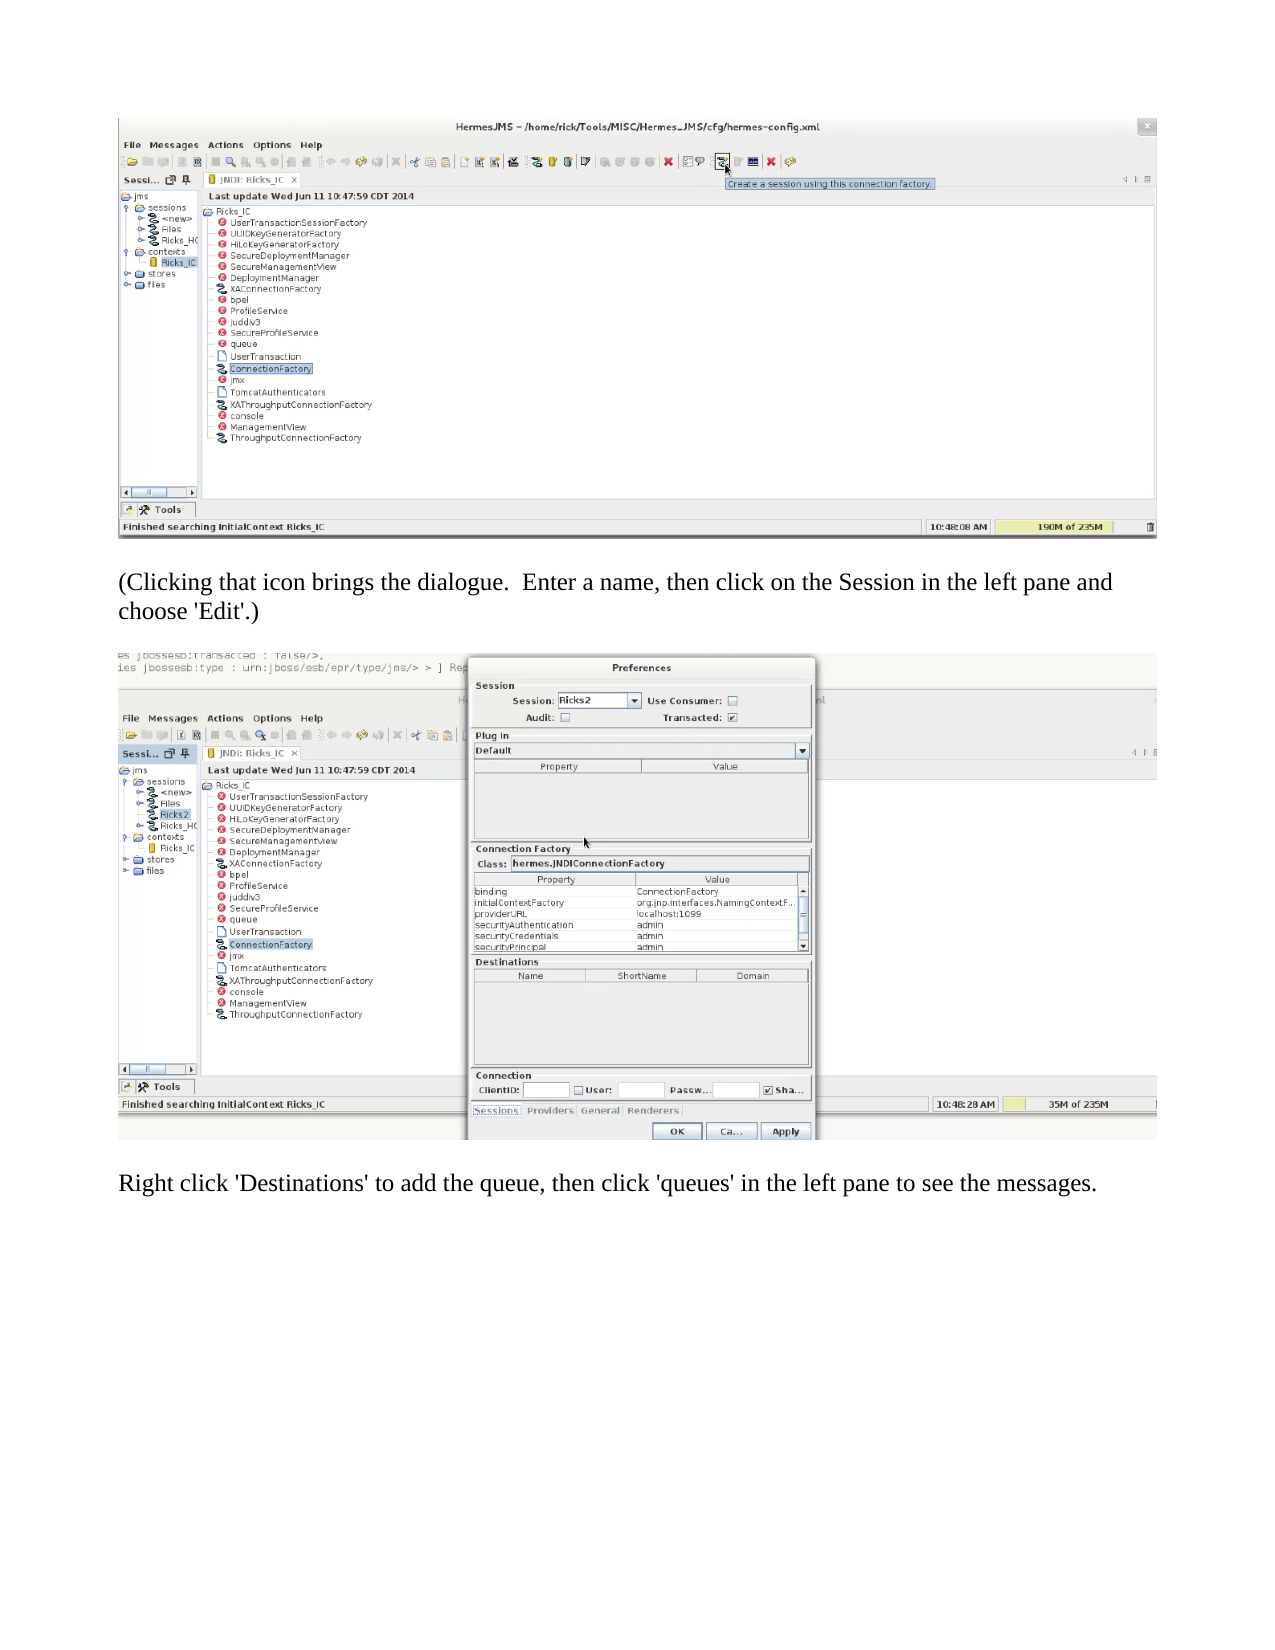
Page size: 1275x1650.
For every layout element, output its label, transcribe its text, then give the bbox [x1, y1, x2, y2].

text (Clicking that icon brings the dialogue. Enter a name, then click on the Session in the left pane and choose 'Edit'.) [118, 567, 1157, 625]
picture [118, 653, 1157, 1140]
picture [118, 118, 1157, 539]
text Right click 'Destinations' to add the queue, then click 'queues' in the left pane to see the messages. [118, 1168, 1157, 1197]
